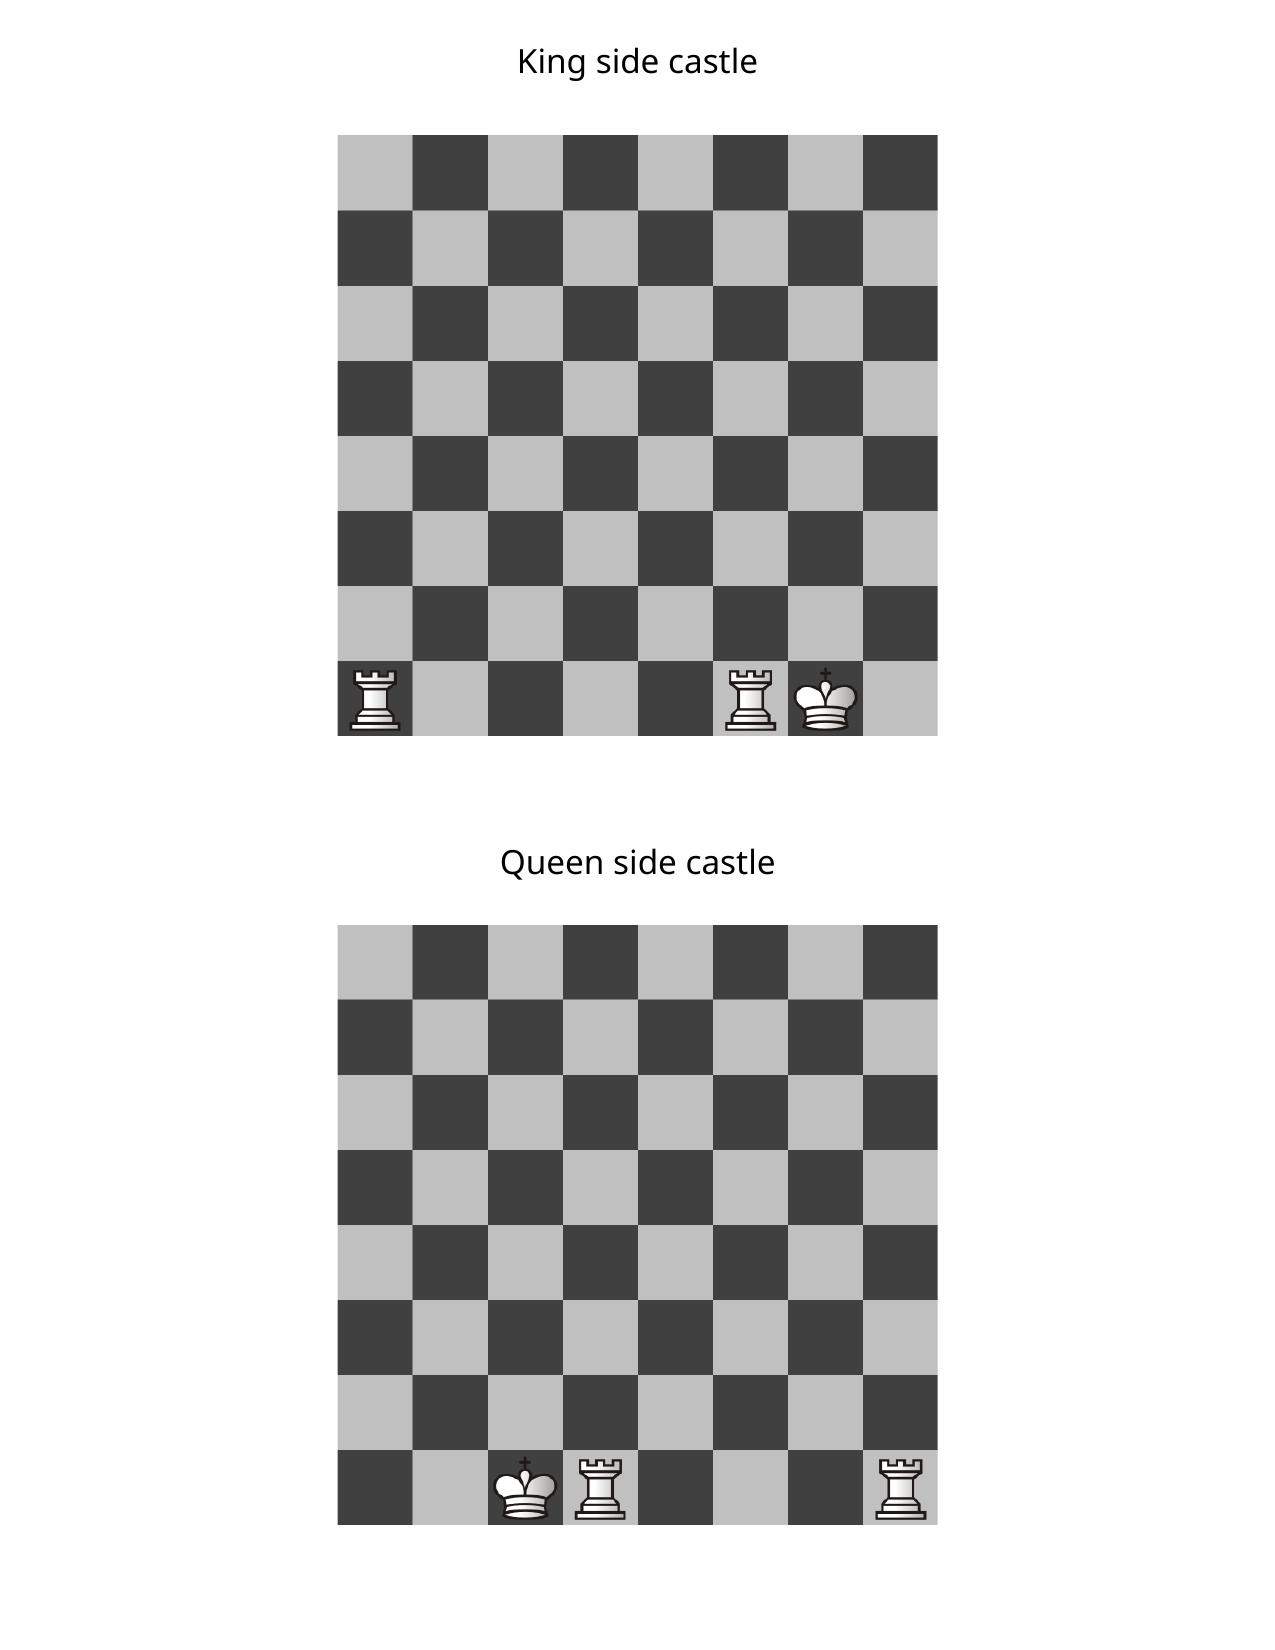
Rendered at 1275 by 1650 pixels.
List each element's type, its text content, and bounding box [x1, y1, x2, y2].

text King side castle [37, 37, 1237, 83]
text Queen side castle [37, 839, 1237, 884]
picture [337, 925, 938, 1525]
picture [337, 135, 938, 736]
